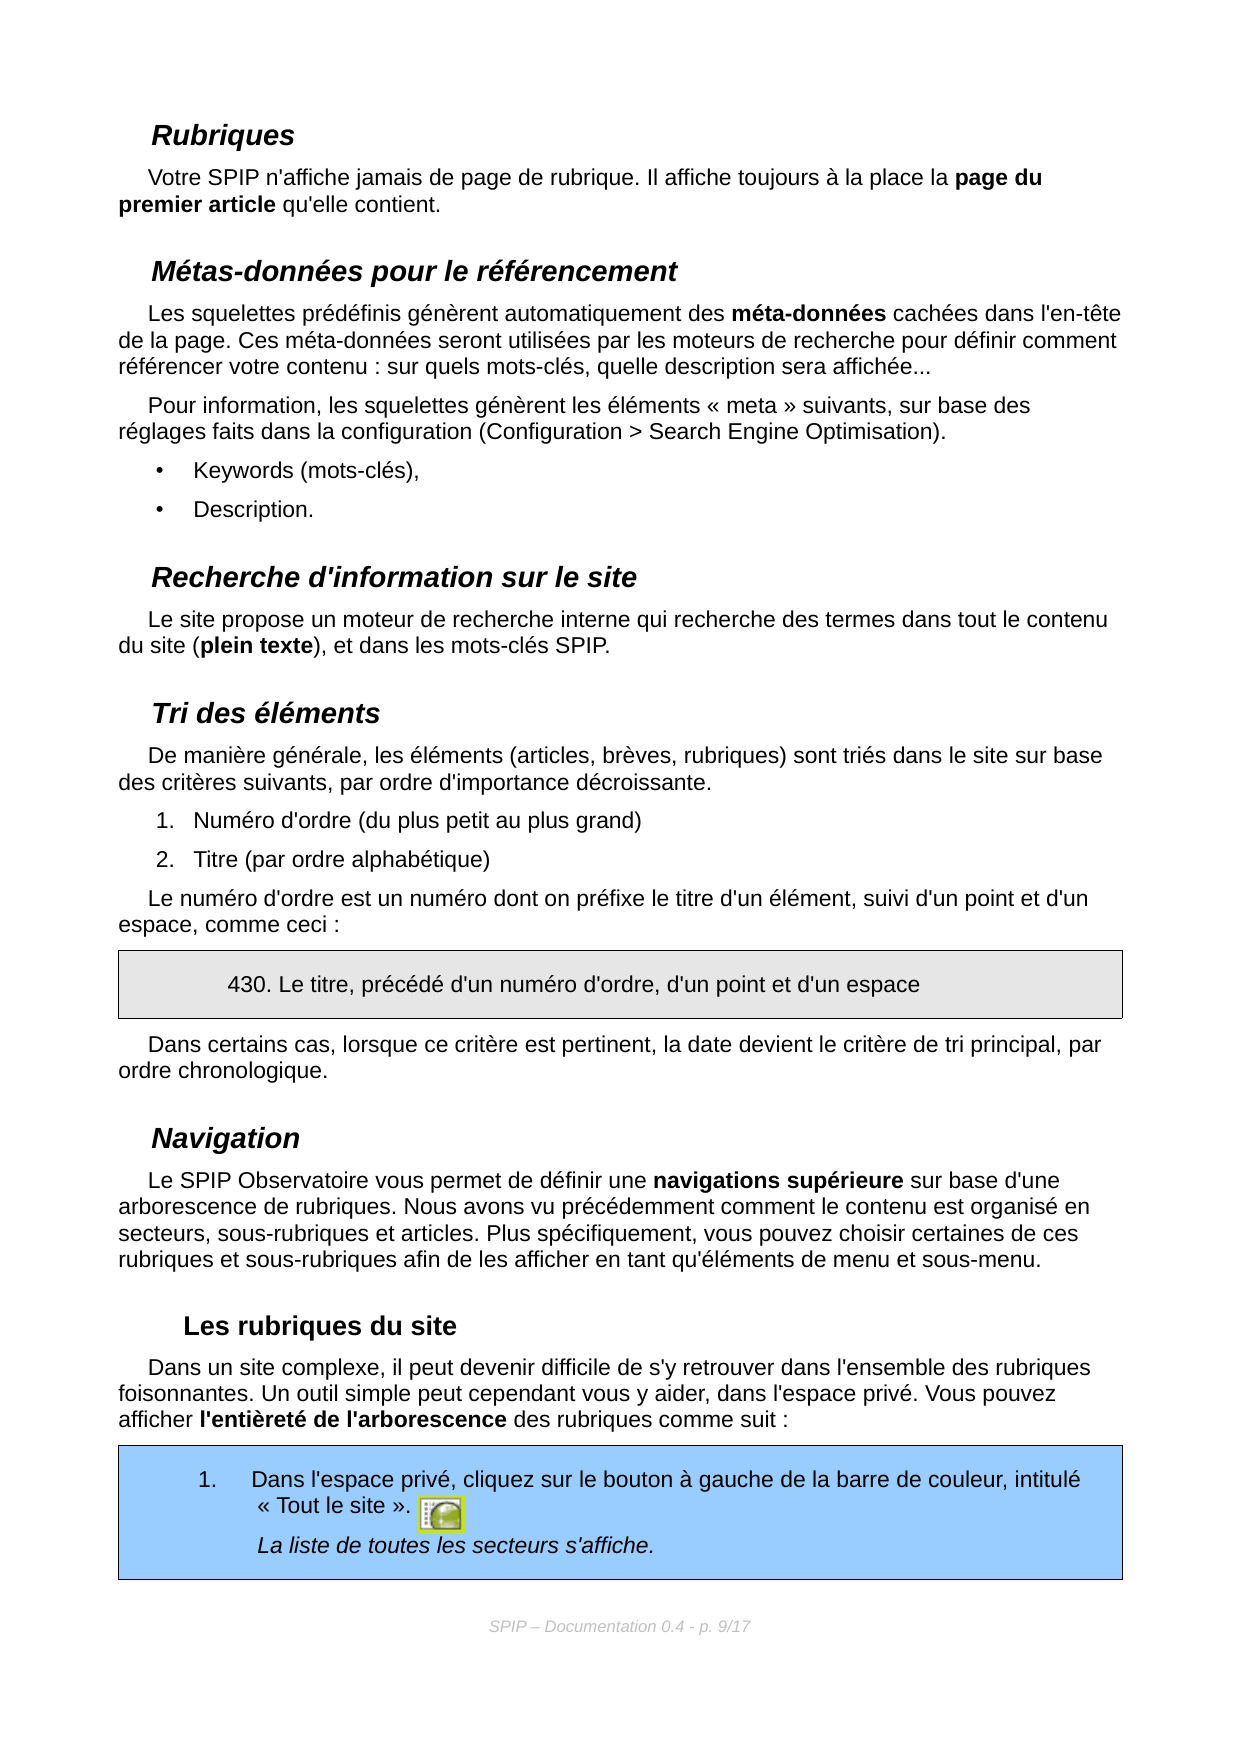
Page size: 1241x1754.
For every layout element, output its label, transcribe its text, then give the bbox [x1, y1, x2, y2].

text 430. Le titre, précédé d'un numéro d'ordre, d'un point et d'un espace [119, 951, 1122, 1018]
subtitle Recherche d'information sur le site [151, 560, 1122, 593]
subtitle Tri des éléments [151, 696, 1122, 730]
text De manière générale, les éléments (articles, brèves, rubriques) sont triés dans le site sur base des critères suivants, par ordre d'importance décroissante. [118, 742, 1122, 795]
subtitle Rubriques [151, 118, 1122, 152]
text Le SPIP Observatoire vous permet de définir une navigations supérieure sur base d'une arborescence de rubriques. Nous avons vu précédemment comment le contenu est organisé en secteurs, sous-rubriques et articles. Plus spécifiquement, vous pouvez choisir certaines de ces rubriques et sous-rubriques afin de les afficher en tant qu'éléments de menu et sous-menu. [118, 1167, 1122, 1272]
text Dans certains cas, lorsque ce critère est pertinent, la date devient le critère de tri principal, par ordre chronologique. [118, 1031, 1122, 1083]
list Description. [156, 496, 1122, 522]
text Dans un site complexe, il peut devenir difficile de s'y retrouver dans l'ensemble des rubriques foisonnantes. Un outil simple peut cependant vous y aider, dans l'espace privé. Vous pouvez afficher l'entièreté de l'arborescence des rubriques comme suit : [118, 1353, 1122, 1433]
text Votre SPIP n'affiche jamais de page de rubrique. Il affiche toujours à la place la page du premier article qu'elle contient. [118, 164, 1122, 217]
text Les squelettes prédéfinis génèrent automatiquement des méta-données cachées dans l'en-tête de la page. Ces méta-données seront utilisées par les moteurs de recherche pour définir comment référencer votre contenu : sur quels mots-clés, quelle description sera affichée... [118, 300, 1122, 379]
list Dans l'espace privé, cliquez sur le bouton à gauche de la barre de couleur, intitulé « Tout le site ». La liste de toutes les secteurs s'affiche. [119, 1446, 1122, 1579]
subtitle Métas-données pour le référencement [151, 254, 1122, 288]
list Keywords (mots-clés), [156, 457, 1122, 483]
text Pour information, les squelettes génèrent les éléments « meta » suivants, sur base des réglages faits dans la configuration (Configuration > Search Engine Optimisation). [118, 392, 1122, 445]
picture [417, 1495, 466, 1533]
list Titre (par ordre alphabétique) [156, 846, 1122, 873]
text Le numéro d'ordre est un numéro dont on préfixe le titre d'un élément, suivi d'un point et d'un espace, comme ceci : [118, 885, 1122, 938]
text Le site propose un moteur de recherche interne qui recherche des termes dans tout le contenu du site (plein texte), et dans les mots-clés SPIP. [118, 606, 1122, 659]
list Numéro d'ordre (du plus petit au plus grand) [156, 807, 1122, 834]
subtitle Navigation [151, 1121, 1122, 1154]
subtitle Les rubriques du site [183, 1310, 1122, 1341]
